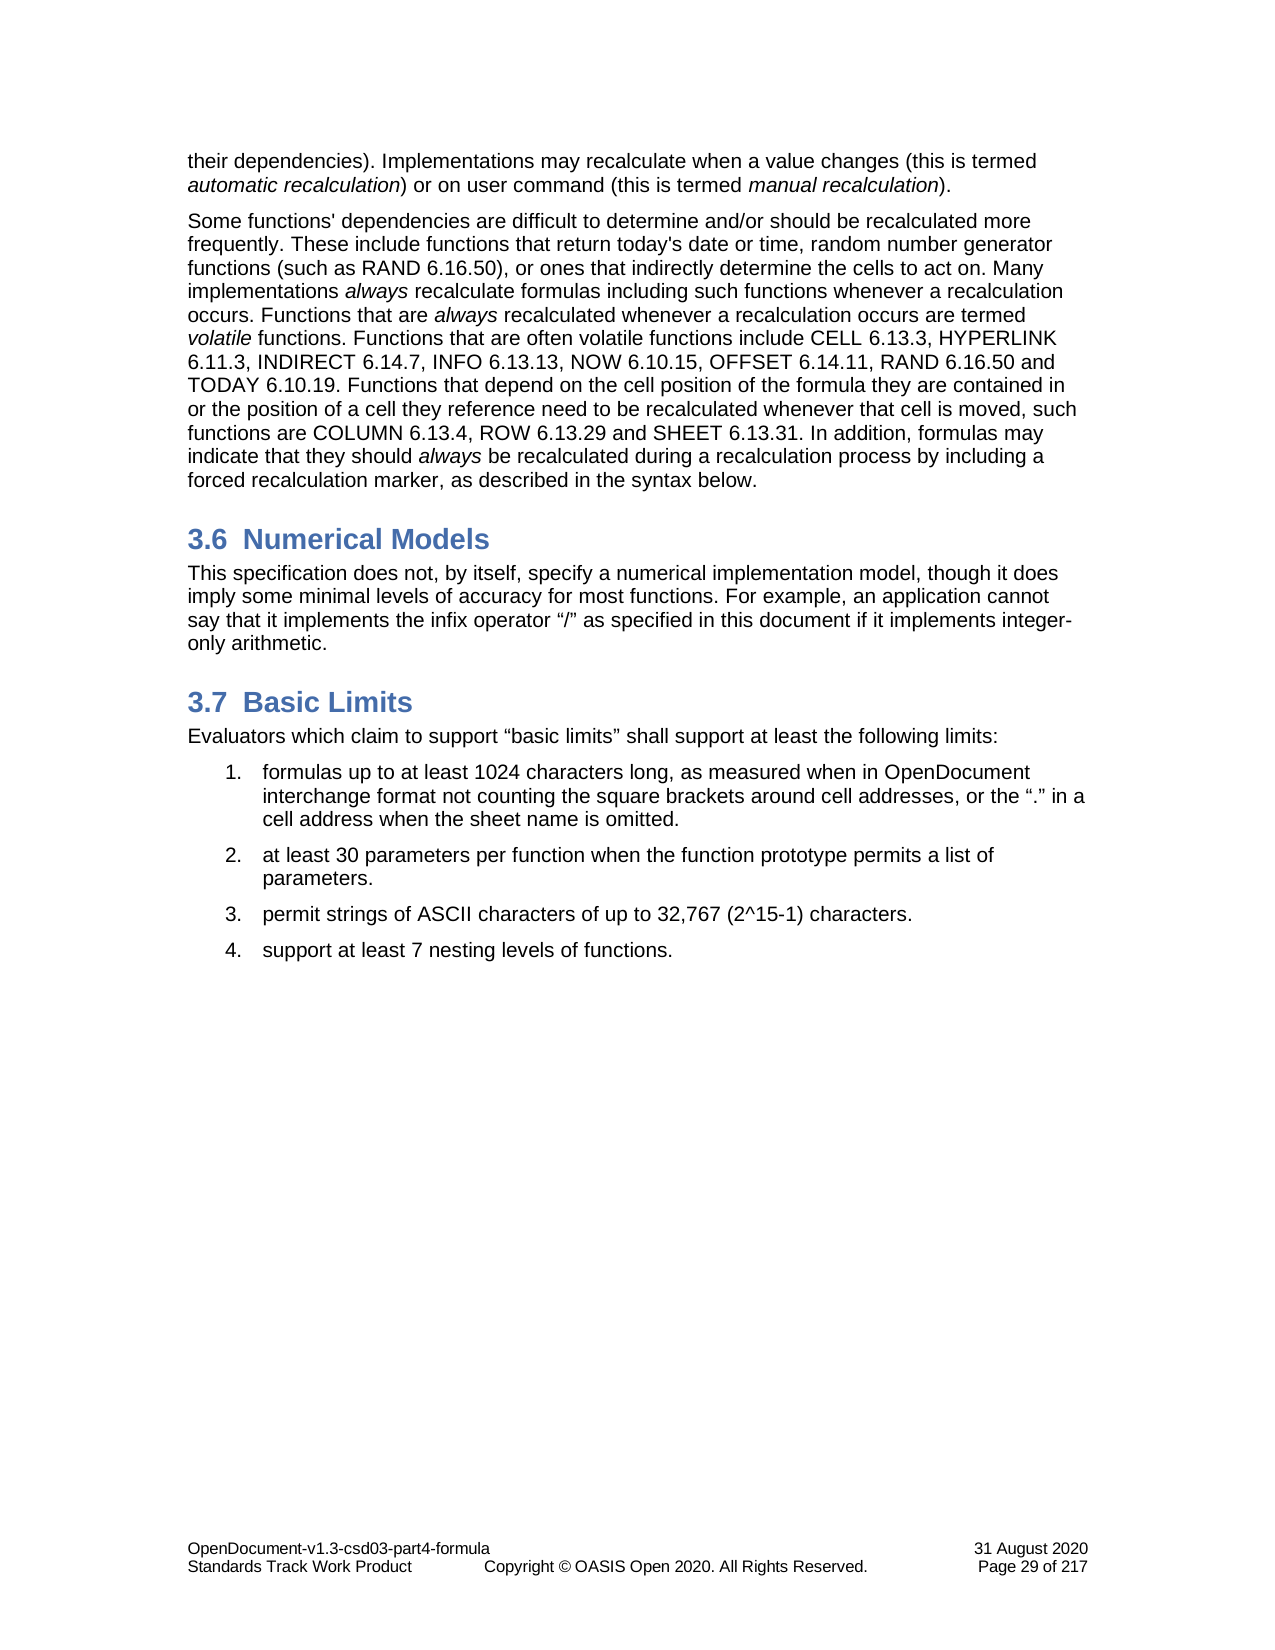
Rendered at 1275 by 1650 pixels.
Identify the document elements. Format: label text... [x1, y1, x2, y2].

text Evaluators which claim to support “basic limits” shall support at least the following limits: [187, 725, 1088, 748]
text their dependencies). Implementations may recalculate when a value changes (this is termed automatic recalculation) or on user command (this is termed manual recalculation). [187, 150, 1088, 197]
text This specification does not, by itself, specify a numerical implementation model, though it does imply some minimal levels of accuracy for most functions. For example, an application cannot say that it implements the infix operator “/” as specified in this document if it implements integer-only arithmetic. [187, 561, 1088, 655]
list permit strings of ASCII characters of up to 32,767 (2^15-1) characters. [225, 902, 1088, 926]
text Some functions' dependencies are difficult to determine and/or should be recalculated more frequently. These include functions that return today's date or time, random number generator functions (such as RAND 6.16.50), or ones that indirectly determine the cells to act on. Many implementations always recalculate formulas including such functions whenever a recalculation occurs. Functions that are always recalculated whenever a recalculation occurs are termed volatile functions. Functions that are often volatile functions include CELL 6.13.3, HYPERLINK 6.11.3, INDIRECT 6.14.7, INFO 6.13.13, NOW 6.10.15, OFFSET 6.14.11, RAND 6.16.50 and TODAY 6.10.19. Functions that depend on the cell position of the formula they are contained in or the position of a cell they reference need to be recalculated whenever that cell is moved, such functions are COLUMN 6.13.4, ROW 6.13.29 and SHEET 6.13.31. In addition, formulas may indicate that they should always be recalculated during a recalculation process by including a forced recalculation marker, as described in the syntax below. [187, 209, 1088, 492]
subtitle Numerical Models [187, 523, 1088, 555]
list support at least 7 nesting levels of functions. [225, 938, 1088, 962]
list at least 30 parameters per function when the function prototype permits a list of parameters. [225, 843, 1088, 890]
list formulas up to at least 1024 characters long, as measured when in OpenDocument interchange format not counting the square brackets around cell addresses, or the “.” in a cell address when the sheet name is omitted. [225, 761, 1088, 831]
subtitle Basic Limits [187, 686, 1088, 719]
